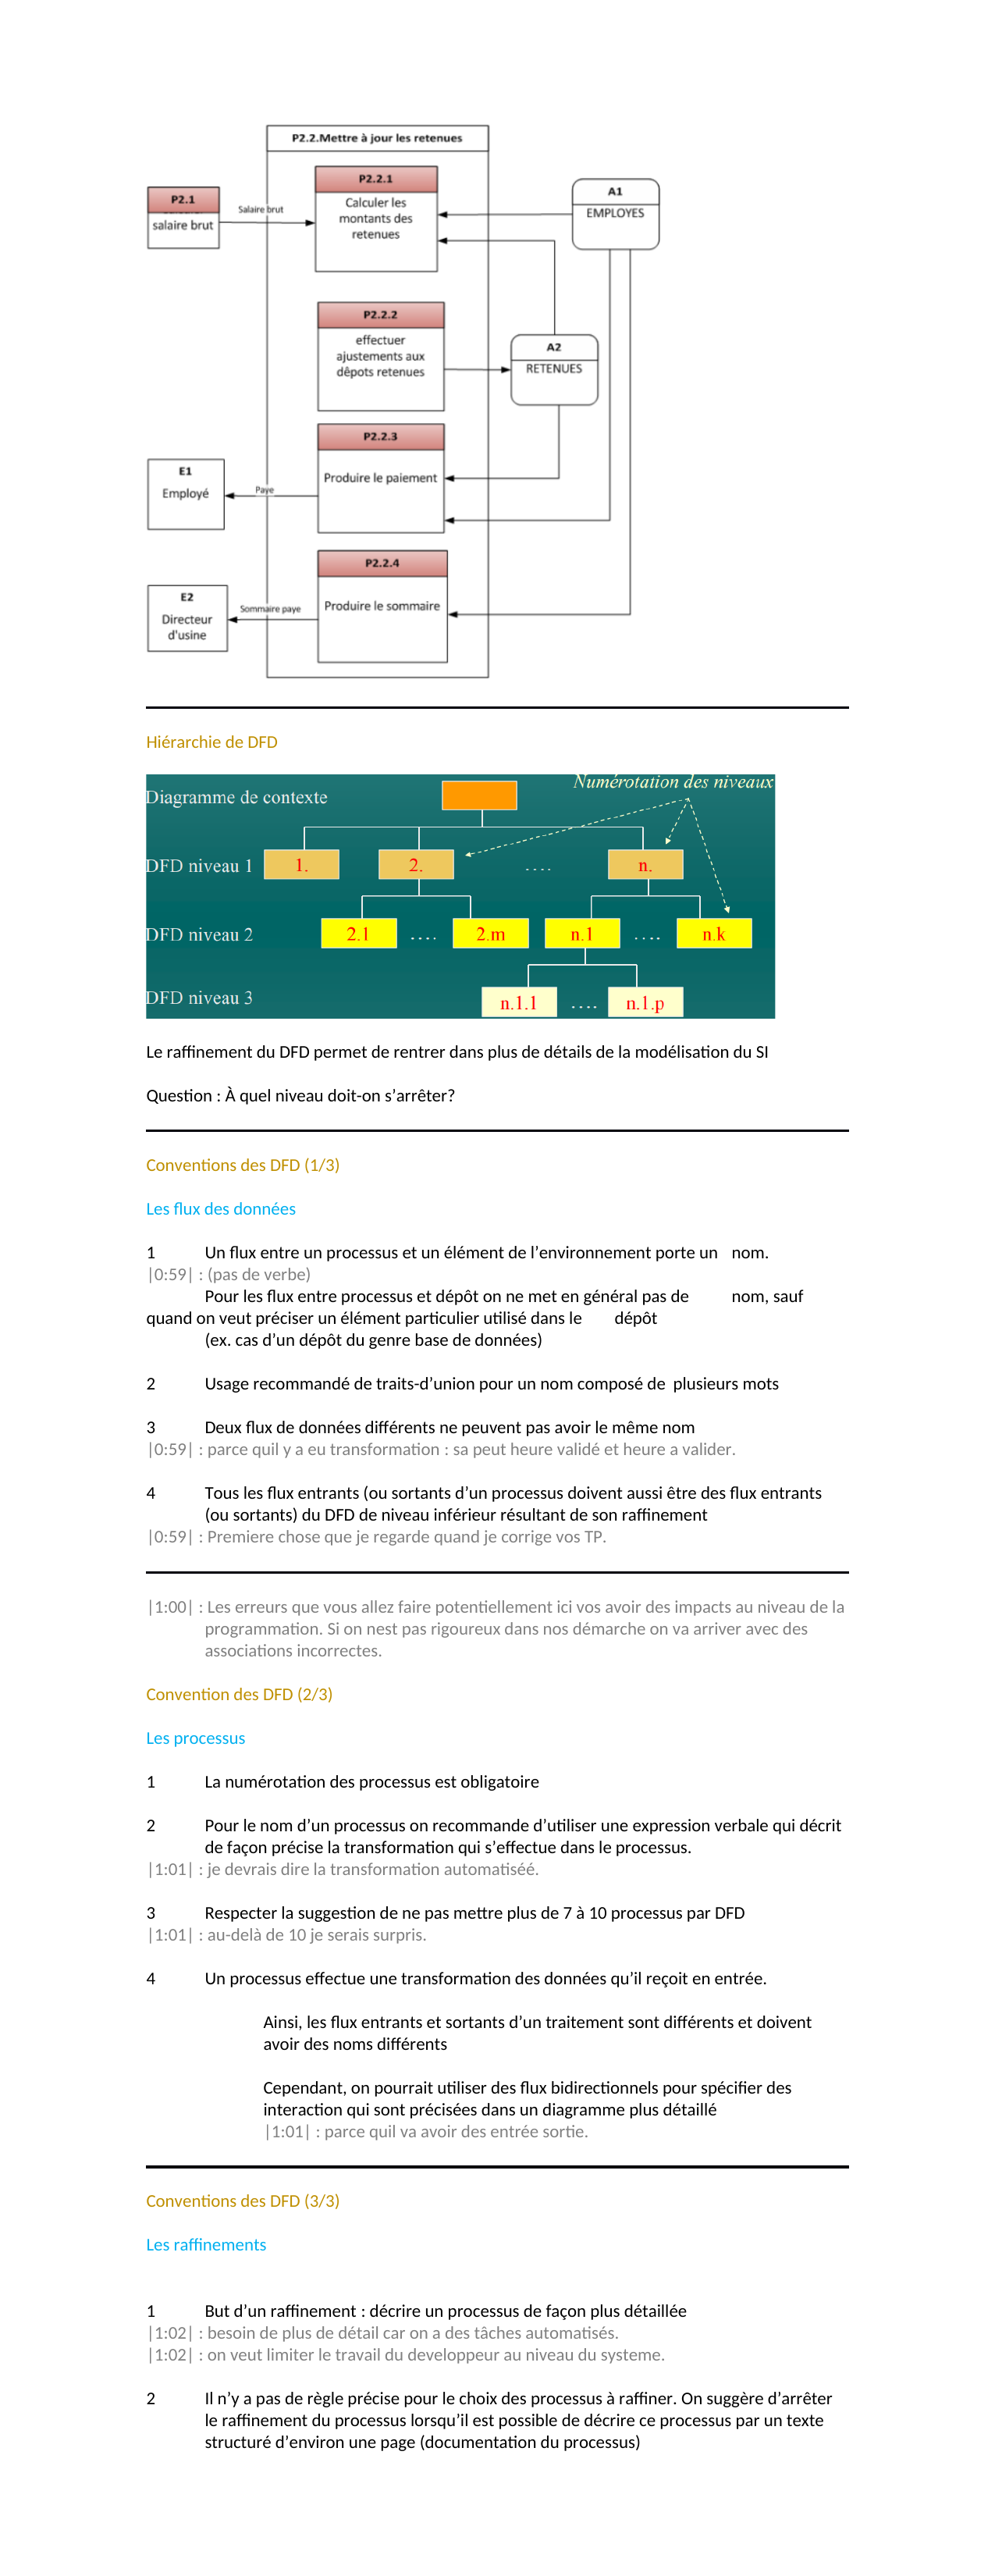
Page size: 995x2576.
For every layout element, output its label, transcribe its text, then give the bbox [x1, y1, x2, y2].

text Le raffinement du DFD permet de rentrer dans plus de détails de la modélisation du SI [146, 1041, 849, 1062]
picture [146, 117, 663, 683]
text 2 Usage recommandé de traits-d’union pour un nom composé de plusieurs mots [146, 1372, 849, 1394]
text Ainsi, les flux entrants et sortants d’un traitement sont différents et doivent avoir des noms différents [263, 2011, 849, 2055]
text 3 Respecter la suggestion de ne pas mettre plus de 7 à 10 processus par DFD [146, 1902, 849, 1923]
text Pour les flux entre processus et dépôt on ne met en général pas de nom, sauf quand on veut préciser un élément particulier utilisé dans le dépôt [146, 1285, 849, 1329]
text Question : À quel niveau doit-on s’arrêter? [146, 1084, 849, 1106]
text |1:00| : Les erreurs que vous allez faire potentiellement ici vos avoir des impacts au niveau de la programmation. Si on nest pas rigoureux dans nos démarche on va arriver avec des associations incorrectes. [146, 1596, 849, 1661]
text |0:59| : (pas de verbe) [146, 1263, 849, 1285]
text Les raffinements [146, 2234, 849, 2256]
text Conventions des DFD (1/3) [146, 1154, 849, 1176]
text Cependant, on pourrait utiliser des flux bidirectionnels pour spécifier des interaction qui sont précisées dans un diagramme plus détaillé [263, 2076, 849, 2120]
text 1 But d’un raffinement : décrire un processus de façon plus détaillée [146, 2300, 849, 2322]
text 2 Il n’y a pas de règle précise pour le choix des processus à raffiner. On suggère d’arrêter le raffinement du processus lorsqu’il est possible de décrire ce processus par un texte structuré d’environ une page (documentation du processus) [146, 2387, 849, 2453]
text 4 Un processus effectue une transformation des données qu’il reçoit en entrée. [146, 1967, 849, 1989]
text Hiérarchie de DFD [146, 731, 849, 753]
picture [146, 774, 776, 1019]
text |1:02| : on veut limiter le travail du developpeur au niveau du systeme. [146, 2343, 849, 2365]
text |1:01| : au-delà de 10 je serais surpris. [146, 1923, 849, 1945]
text |1:01| : parce quil va avoir des entrée sortie. [263, 2120, 849, 2142]
text |1:02| : besoin de plus de détail car on a des tâches automatisés. [146, 2322, 849, 2343]
text |1:01| : je devrais dire la transformation automatiséé. [146, 1858, 849, 1880]
text Les flux des données [146, 1197, 849, 1219]
text Conventions des DFD (3/3) [146, 2190, 849, 2212]
text 4 Tous les flux entrants (ou sortants d’un processus doivent aussi être des flux entrants (ou sortants) du DFD de niveau inférieur résultant de son raffinement [146, 1482, 849, 1525]
text 2 Pour le nom d’un processus on recommande d’utiliser une expression verbale qui décrit de façon précise la transformation qui s’effectue dans le processus. [146, 1814, 849, 1858]
text 3 Deux flux de données différents ne peuvent pas avoir le même nom [146, 1416, 849, 1438]
text 1 Un flux entre un processus et un élément de l’environnement porte un nom. [146, 1241, 849, 1263]
text |0:59| : Premiere chose que je regarde quand je corrige vos TP. [146, 1525, 849, 1548]
text 1 La numérotation des processus est obligatoire [146, 1770, 849, 1792]
text |0:59| : parce quil y a eu transformation : sa peut heure validé et heure a valider. [146, 1438, 849, 1461]
text Les processus [146, 1727, 849, 1749]
text Convention des DFD (2/3) [146, 1683, 849, 1705]
text (ex. cas d’un dépôt du genre base de données) [146, 1329, 849, 1350]
